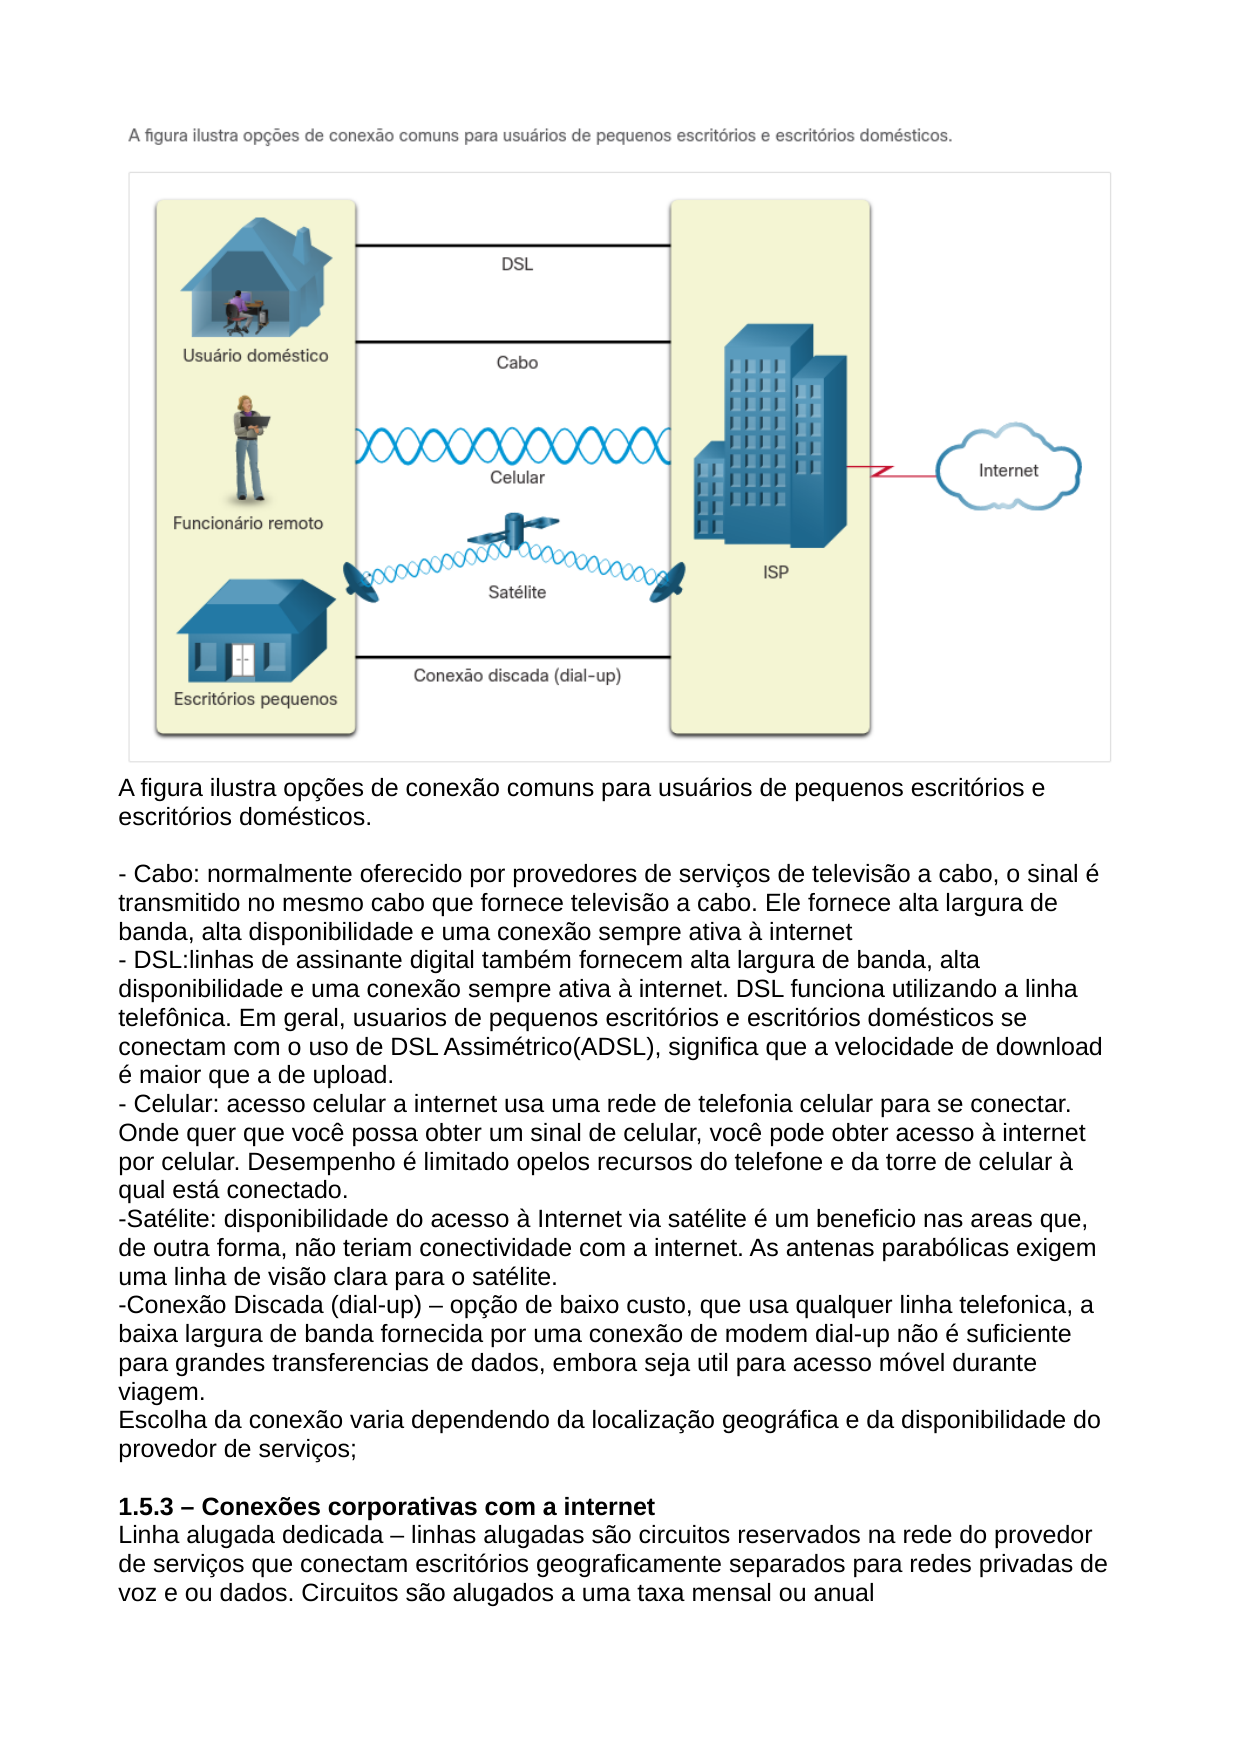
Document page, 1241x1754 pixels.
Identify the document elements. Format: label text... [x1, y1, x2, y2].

text -Conexão Discada (dial-up) – opção de baixo custo, que usa qualquer linha telefonica, a baixa largura de banda fornecida por uma conexão de modem dial-up não é suficiente para grandes transferencias de dados, embora seja util para acesso móvel durante viagem. [118, 1290, 1122, 1405]
text A figura ilustra opções de conexão comuns para usuários de pequenos escritórios e escritórios domésticos. [118, 773, 1122, 830]
text Linha alugada dedicada – linhas alugadas são circuitos reservados na rede do provedor de serviços que conectam escritórios geograficamente separados para redes privadas de voz e ou dados. Circuitos são alugados a uma taxa mensal ou anual [118, 1520, 1122, 1607]
text - Celular: acesso celular a internet usa uma rede de telefonia celular para se conectar. Onde quer que você possa obter um sinal de celular, você pode obter acesso à internet por celular. Desempenho é limitado opelos recursos do telefone e da torre de celular à qual está conectado. [118, 1089, 1122, 1204]
text - DSL:linhas de assinante digital também fornecem alta largura de banda, alta disponibilidade e uma conexão sempre ativa à internet. DSL funciona utilizando a linha telefônica. Em geral, usuarios de pequenos escritórios e escritórios domésticos se conectam com o uso de DSL Assimétrico(ADSL), significa que a velocidade de download é maior que a de upload. [118, 945, 1122, 1089]
text 1.5.3 – Conexões corporativas com a internet [118, 1492, 1122, 1520]
text - Cabo: normalmente oferecido por provedores de serviços de televisão a cabo, o sinal é transmitido no mesmo cabo que fornece televisão a cabo. Ele fornece alta largura de banda, alta disponibilidade e uma conexão sempre ativa à internet [118, 859, 1122, 945]
text Escolha da conexão varia dependendo da localização geográfica e da disponibilidade do provedor de serviços; [118, 1405, 1122, 1463]
text -Satélite: disponibilidade do acesso à Internet via satélite é um beneficio nas areas que, de outra forma, não teriam conectividade com a internet. As antenas parabólicas exigem uma linha de visão clara para o satélite. [118, 1204, 1122, 1290]
picture [118, 118, 1123, 773]
